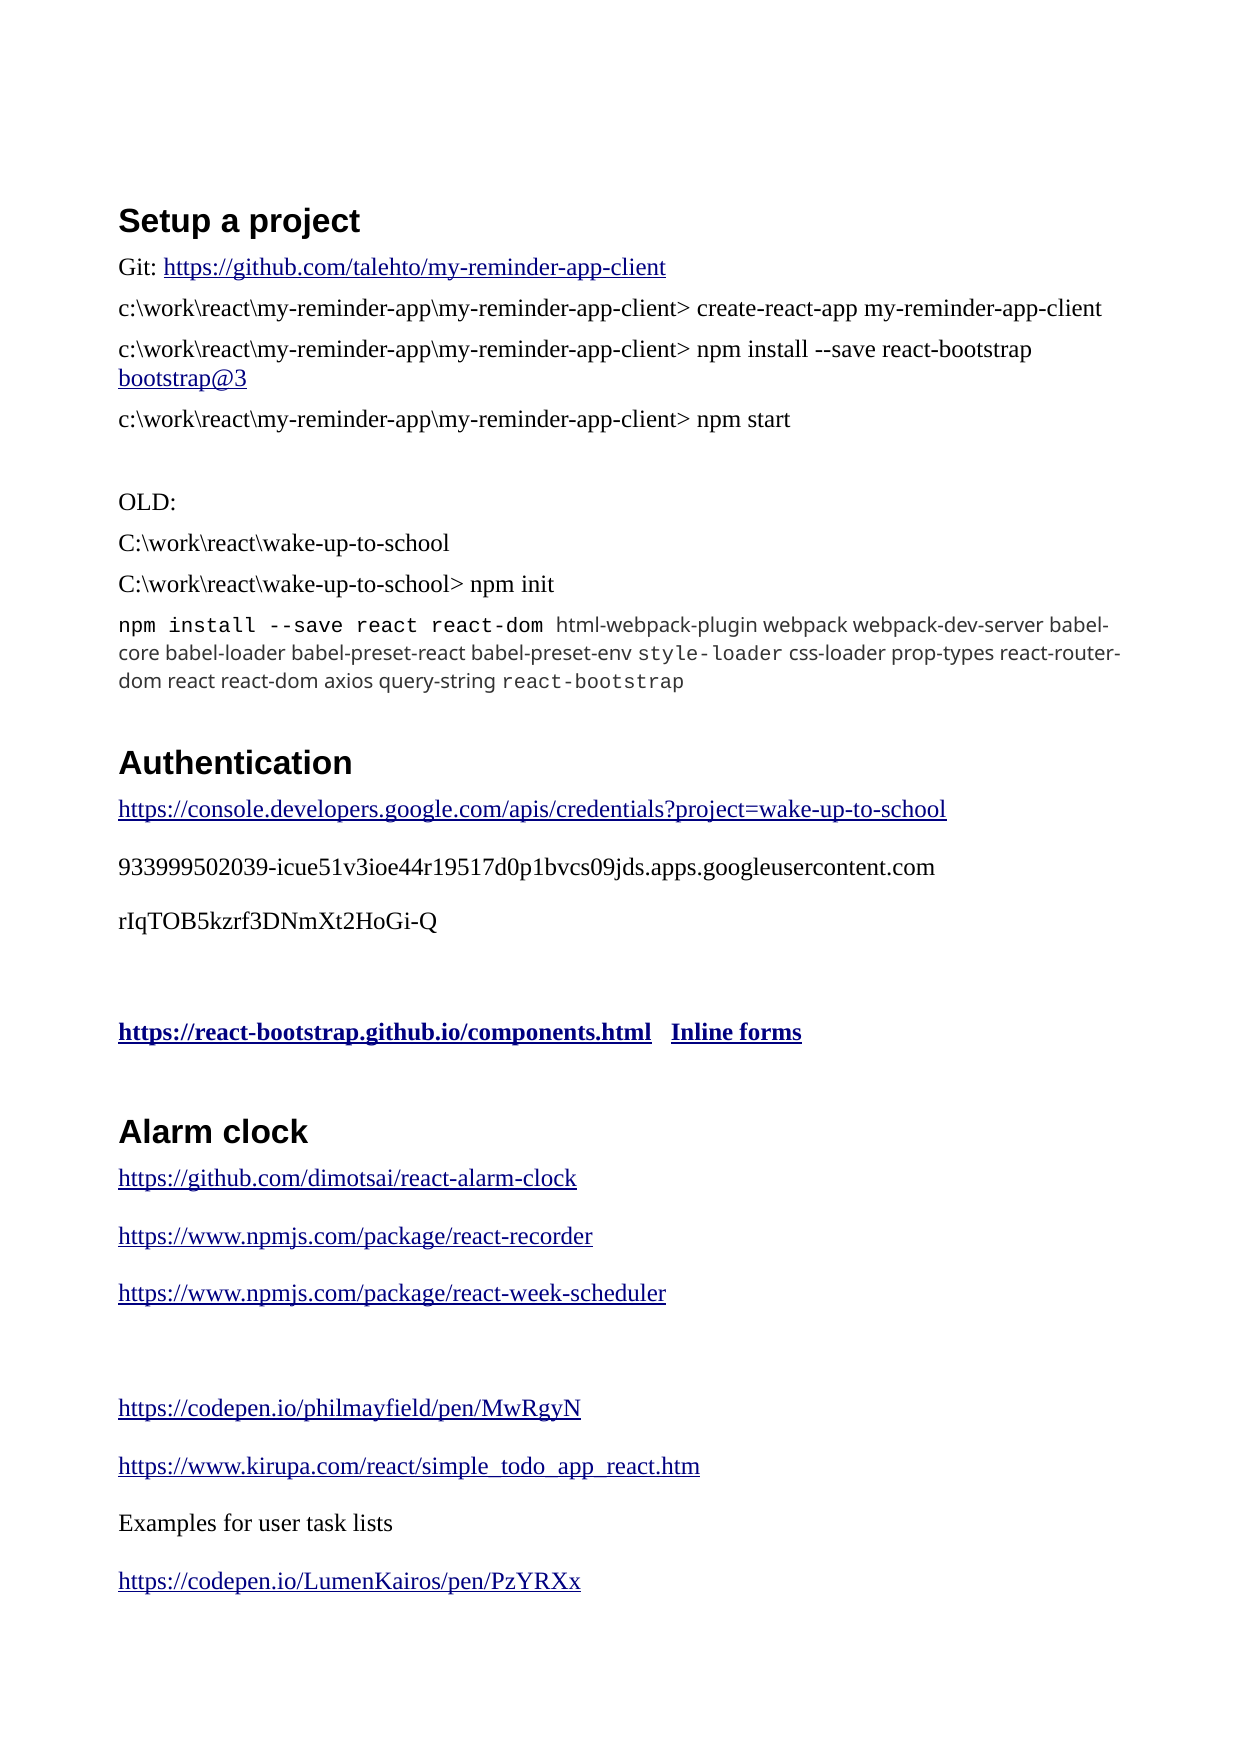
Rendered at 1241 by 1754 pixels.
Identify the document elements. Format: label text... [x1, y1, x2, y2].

subtitle https://react-bootstrap.github.io/components.html Inline forms [118, 1017, 1122, 1046]
text Examples for user task lists [118, 1508, 1122, 1537]
text https://www.kirupa.com/react/simple_todo_app_react.htm [118, 1451, 1122, 1479]
subtitle Alarm clock [118, 1112, 1122, 1151]
text s [118, 880, 1122, 906]
text rIqTOB5kzrf3DNmXt2HoGi-Q [118, 906, 1122, 935]
text c:\work\react\my-reminder-app\my-reminder-app-client> npm install --save react-bootstrap bootstrap@3 [118, 334, 1122, 392]
text C:\work\react\wake-up-to-school [118, 528, 1122, 557]
text https://codepen.io/LumenKairos/pen/PzYRXx [118, 1566, 1122, 1594]
text OLD: [118, 487, 1122, 516]
text 933999502039-icue51v3ioe44r19517d0p1bvcs09jds.apps.googleusercontent.com [118, 852, 1122, 880]
text https://codepen.io/philmayfield/pen/MwRgyN [118, 1393, 1122, 1422]
text Git: https://github.com/talehto/my-reminder-app-client [118, 252, 1122, 281]
text https://www.npmjs.com/package/react-week-scheduler [118, 1278, 1122, 1307]
text c:\work\react\my-reminder-app\my-reminder-app-client> npm start [118, 404, 1122, 433]
subtitle Setup a project [118, 201, 1122, 239]
text C:\work\react\wake-up-to-school> npm init [118, 569, 1122, 598]
text https://console.developers.google.com/apis/credentials?project=wake-up-to-school [118, 794, 1122, 823]
text npm install --save react react-dom html-webpack-plugin webpack webpack-dev-server babel-core babel-loader babel-preset-react babel-preset-env style-loader css-loader prop-types react-router-dom react react-dom axios query-string react-bootstrap [118, 611, 1122, 694]
text c:\work\react\my-reminder-app\my-reminder-app-client> create-react-app my-reminder-app-client [118, 293, 1122, 322]
text https://github.com/dimotsai/react-alarm-clock [118, 1163, 1122, 1192]
text https://www.npmjs.com/package/react-recorder [118, 1221, 1122, 1249]
subtitle Authentication [118, 743, 1122, 782]
